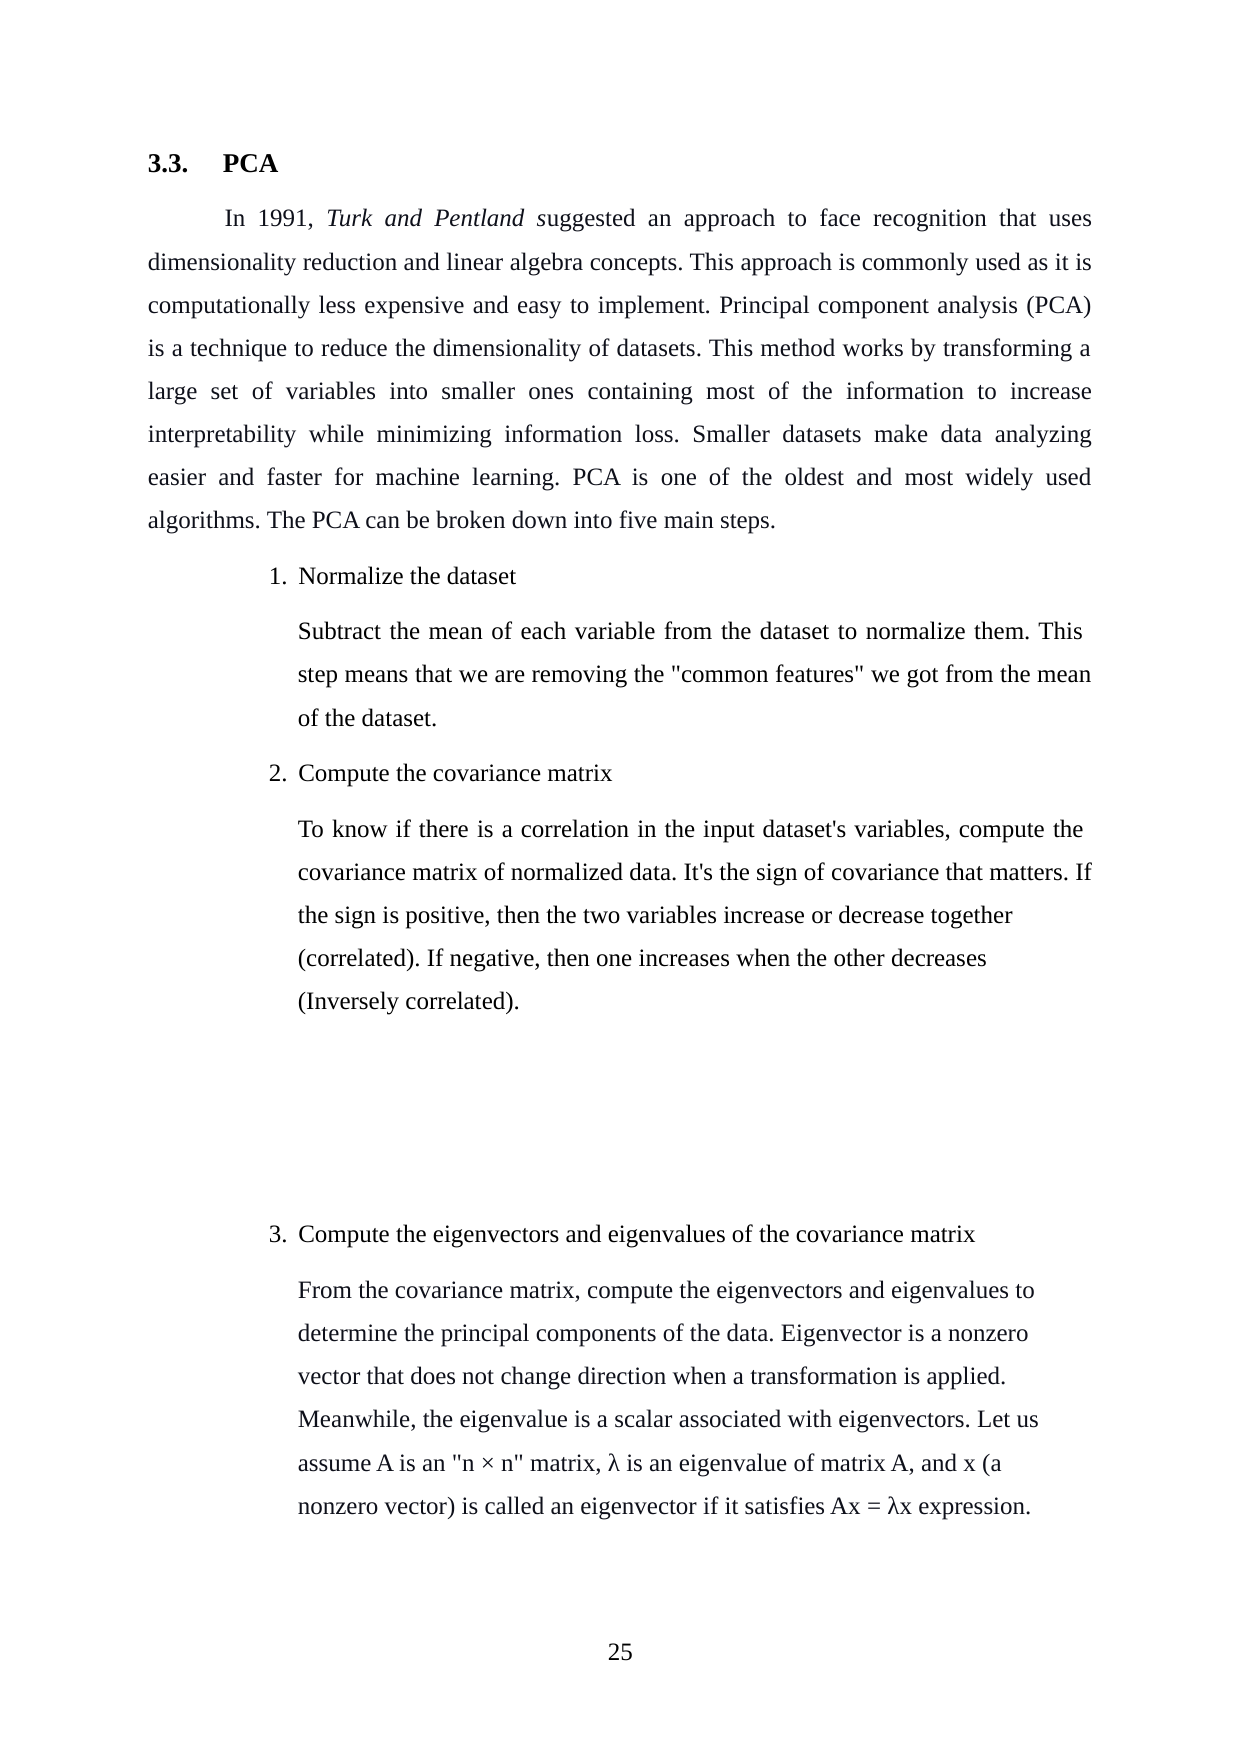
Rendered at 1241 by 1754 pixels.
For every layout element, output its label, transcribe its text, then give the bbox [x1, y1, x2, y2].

text In 1991, Turk and Pentland suggested an approach to face recognition that uses dimensionality reduction and linear algebra concepts. This approach is commonly used as it is computationally less expensive and easy to implement. Principal component analysis (PCA) is a technique to reduce the dimensionality of datasets. This method works by transforming a large set of variables into smaller ones containing most of the information to increase interpretability while minimizing information loss. Smaller datasets make data analyzing easier and faster for machine learning. PCA is one of the oldest and most widely used algorithms. The PCA can be broken down into five main steps. [148, 203, 1093, 534]
list Normalize the dataset [192, 561, 1093, 590]
text To know if there is a correlation in the input dataset's variables, compute the covariance matrix of normalized data. It's the sign of covariance that matters. If the sign is positive, then the two variables increase or decrease together (correlated). If negative, then one increases when the other decreases (Inversely correlated). [148, 814, 1093, 1015]
subtitle PCA [148, 148, 1093, 179]
text From the covariance matrix, compute the eigenvectors and eigenvalues to determine the principal components of the data. Eigenvector is a nonzero vector that does not change direction when a transformation is applied. Meanwhile, the eigenvalue is a scalar associated with eigenvectors. Let us assume A is an "n × n" matrix, λ is an eigenvalue of matrix A, and x (a nonzero vector) is called an eigenvector if it satisfies Ax = λx expression. [148, 1275, 1093, 1519]
list Compute the eigenvectors and eigenvalues of the covariance matrix [192, 1219, 1093, 1248]
text Subtract the mean of each variable from the dataset to normalize them. This step means that we are removing the "common features" we got from the mean of the dataset. [148, 616, 1093, 731]
list Compute the covariance matrix [192, 758, 1093, 787]
